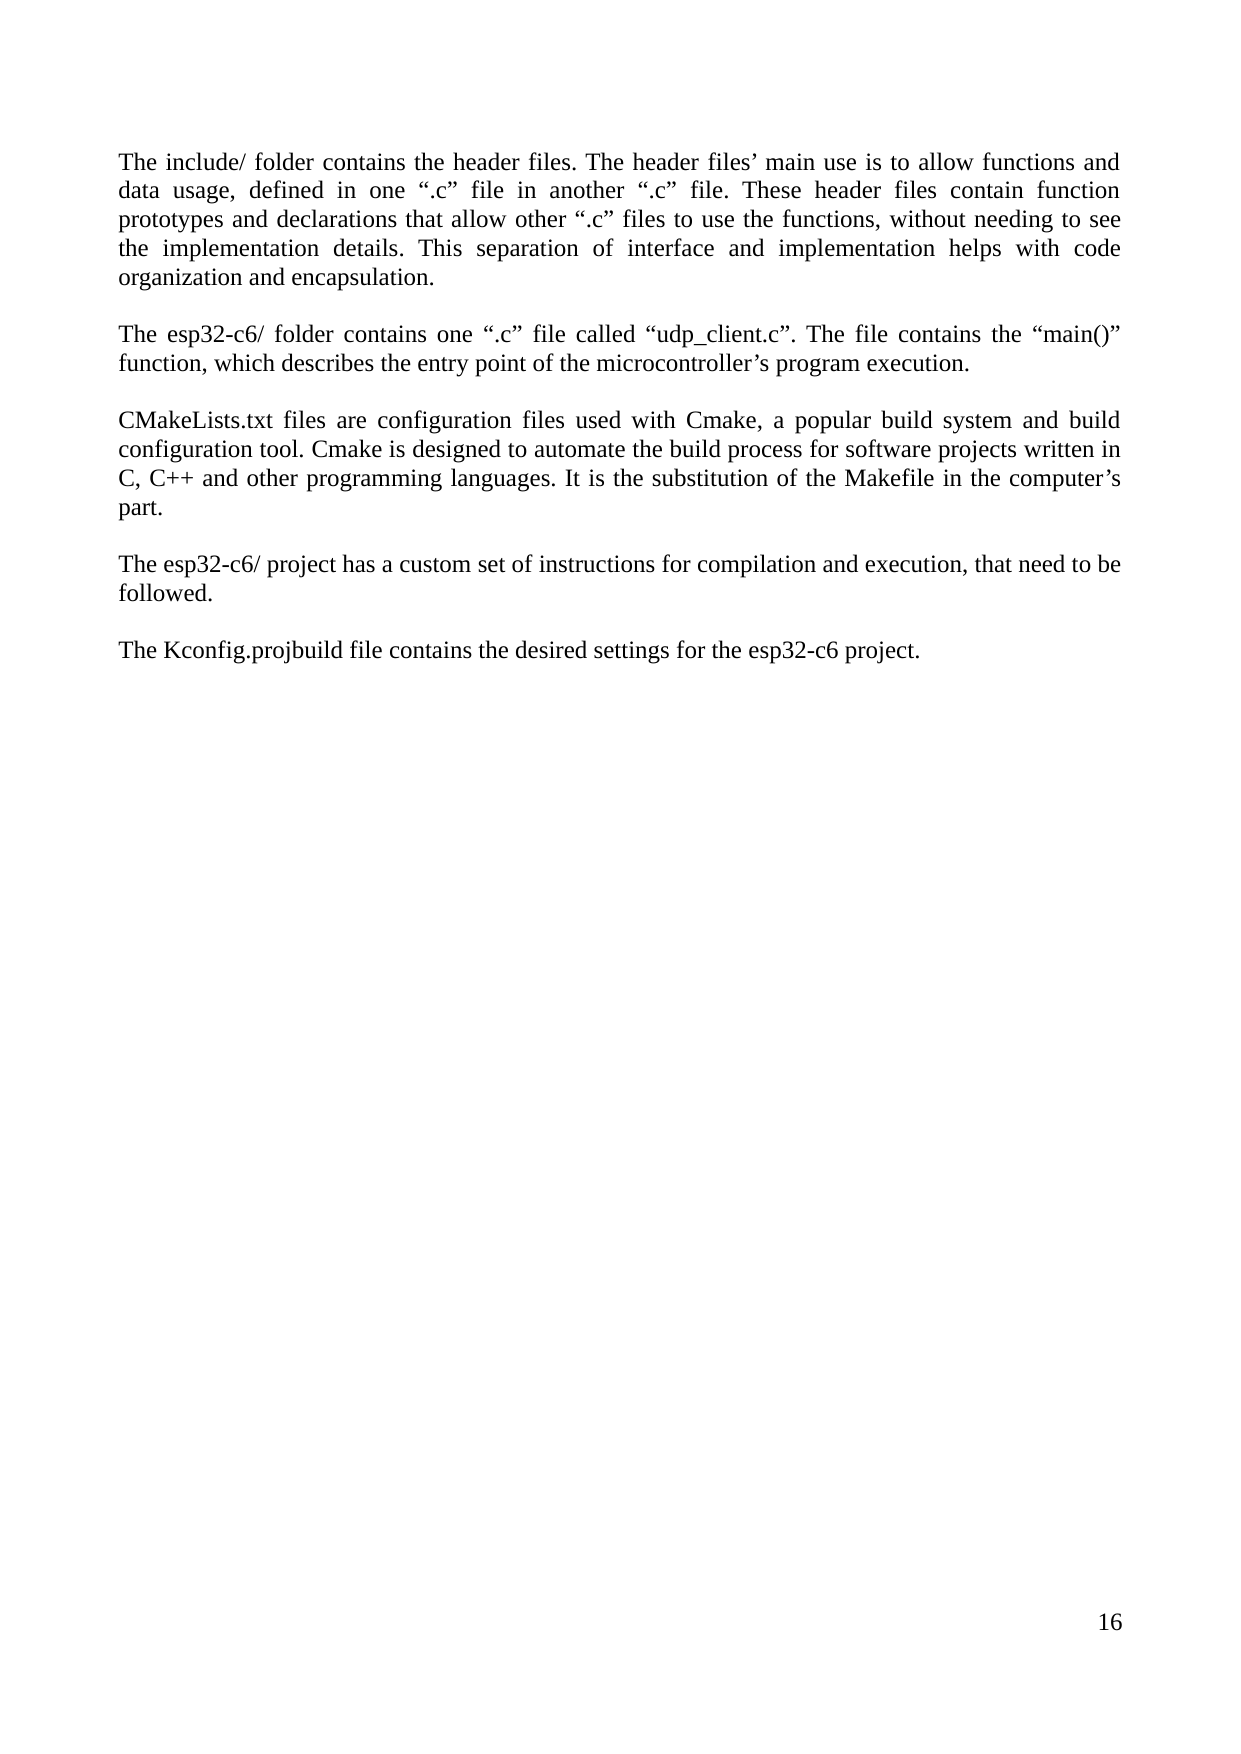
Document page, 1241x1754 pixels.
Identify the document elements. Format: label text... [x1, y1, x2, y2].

text CMakeLists.txt files are configuration files used with Cmake, a popular build system and build configuration tool. Cmake is designed to automate the build process for software projects written in C, C++ and other programming languages. It is the substitution of the Makefile in the computer’s part. [118, 406, 1122, 521]
text The esp32-c6/ folder contains one “.c” file called “udp_client.c”. The file contains the “main()” function, which describes the entry point of the microcontroller’s program execution. [118, 319, 1122, 377]
text The Kconfig.projbuild file contains the desired settings for the esp32-c6 project. [118, 636, 1122, 664]
text The esp32-c6/ project has a custom set of instructions for compilation and execution, that need to be followed. [118, 549, 1122, 607]
text The include/ folder contains the header files. The header files’ main use is to allow functions and data usage, defined in one “.c” file in another “.c” file. These header files contain function prototypes and declarations that allow other “.c” files to use the functions, without needing to see the implementation details. This separation of interface and implementation helps with code organization and encapsulation. [118, 147, 1122, 291]
